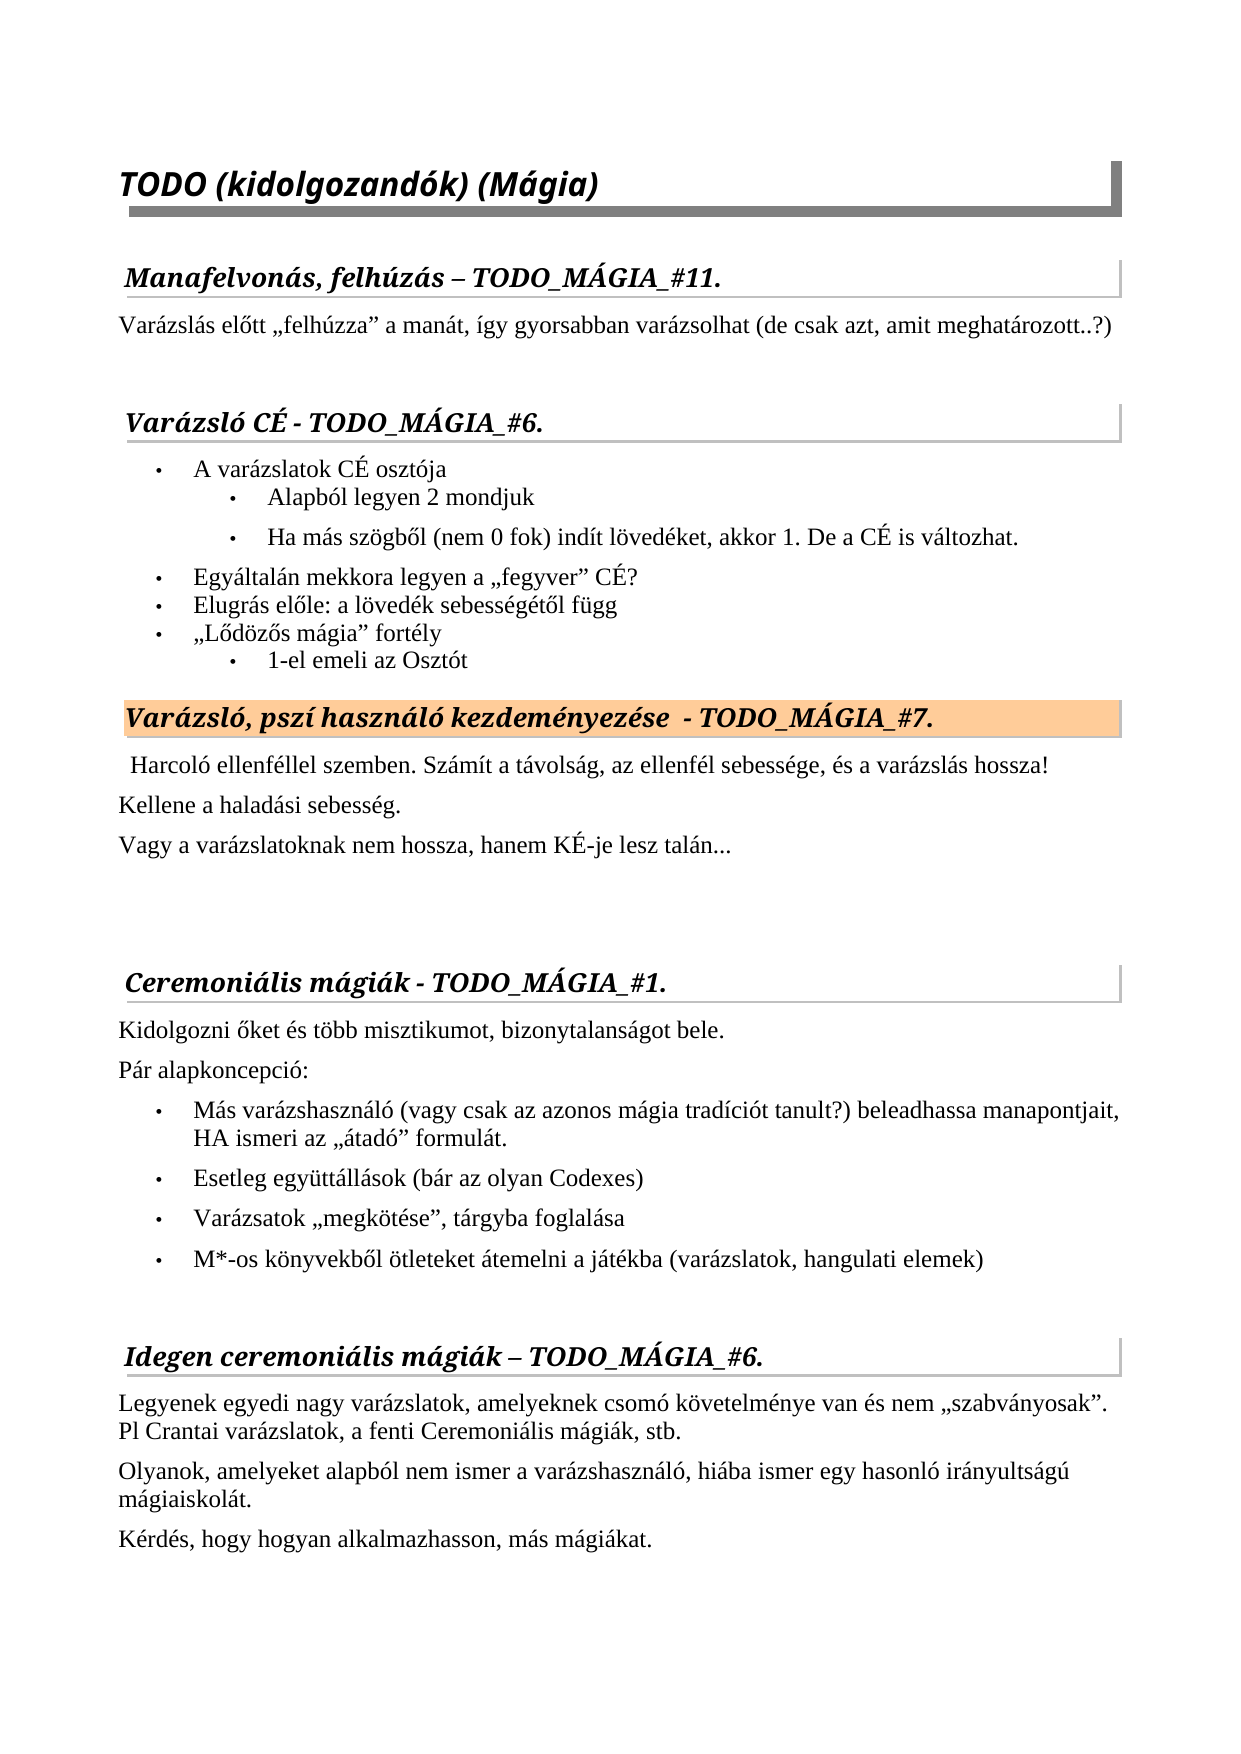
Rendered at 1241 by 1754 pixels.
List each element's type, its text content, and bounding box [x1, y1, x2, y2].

text Kellene a haladási sebesség. [118, 791, 1122, 819]
list Ha más szögből (nem 0 fok) indít lövedéket, akkor 1. De a CÉ is változhat. [229, 523, 1122, 551]
list Más varázshasználó (vagy csak az azonos mágia tradíciót tanult?) beleadhassa manapontjait, HA ismeri az „átadó” formulát. [156, 1096, 1122, 1152]
text Kérdés, hogy hogyan alkalmazhasson, más mágiákat. [118, 1525, 1122, 1553]
list Varázsatok „megkötése”, tárgyba foglalása [156, 1204, 1122, 1232]
list Elugrás előle: a lövedék sebességétől függ [156, 591, 1122, 619]
list „Lődözős mágia” fortély [156, 619, 1122, 647]
subtitle Ceremoniális mágiák - TODO_MÁGIA_#1. [124, 965, 1119, 1001]
text Varázslás előtt „felhúzza” a manát, így gyorsabban varázsolhat (de csak azt, amit meghatározott..?) [118, 311, 1122, 338]
subtitle Varázsló CÉ - TODO_MÁGIA_#6. [124, 404, 1119, 440]
list 1-el emeli az Osztót [229, 647, 1122, 674]
text Pár alapkoncepció: [118, 1056, 1122, 1084]
subtitle Manafelvonás, felhúzás – TODO_MÁGIA_#11. [124, 260, 1119, 296]
text Legyenek egyedi nagy varázslatok, amelyeknek csomó követelménye van és nem „szabványosak”. Pl Crantai varázslatok, a fenti Ceremoniális mágiák, stb. [118, 1389, 1122, 1444]
list Alapból legyen 2 mondjuk [229, 483, 1122, 511]
text Kidolgozni őket és több misztikumot, bizonytalanságot bele. [118, 1016, 1122, 1044]
list Egyáltalán mekkora legyen a „fegyver” CÉ? [156, 563, 1122, 591]
list M*-os könyvekből ötleteket átemelni a játékba (varázslatok, hangulati elemek) [156, 1245, 1122, 1272]
text Vagy a varázslatoknak nem hossza, hanem KÉ-je lesz talán... [118, 831, 1122, 859]
subtitle TODO (kidolgozandók) (Mágia) [118, 161, 1111, 206]
list A varázslatok CÉ osztója [156, 455, 1122, 483]
text Harcoló ellenféllel szemben. Számít a távolság, az ellenfél sebessége, és a varázslás hossza! [118, 751, 1122, 778]
list Esetleg együttállások (bár az olyan Codexes) [156, 1164, 1122, 1192]
subtitle Varázsló, pszí használó kezdeményezése - TODO_MÁGIA_#7. [124, 700, 1119, 736]
subtitle Idegen ceremoniális mágiák – TODO_MÁGIA_#6. [124, 1338, 1119, 1374]
text Olyanok, amelyeket alapból nem ismer a varázshasználó, hiába ismer egy hasonló irányultságú mágiaiskolát. [118, 1457, 1122, 1512]
